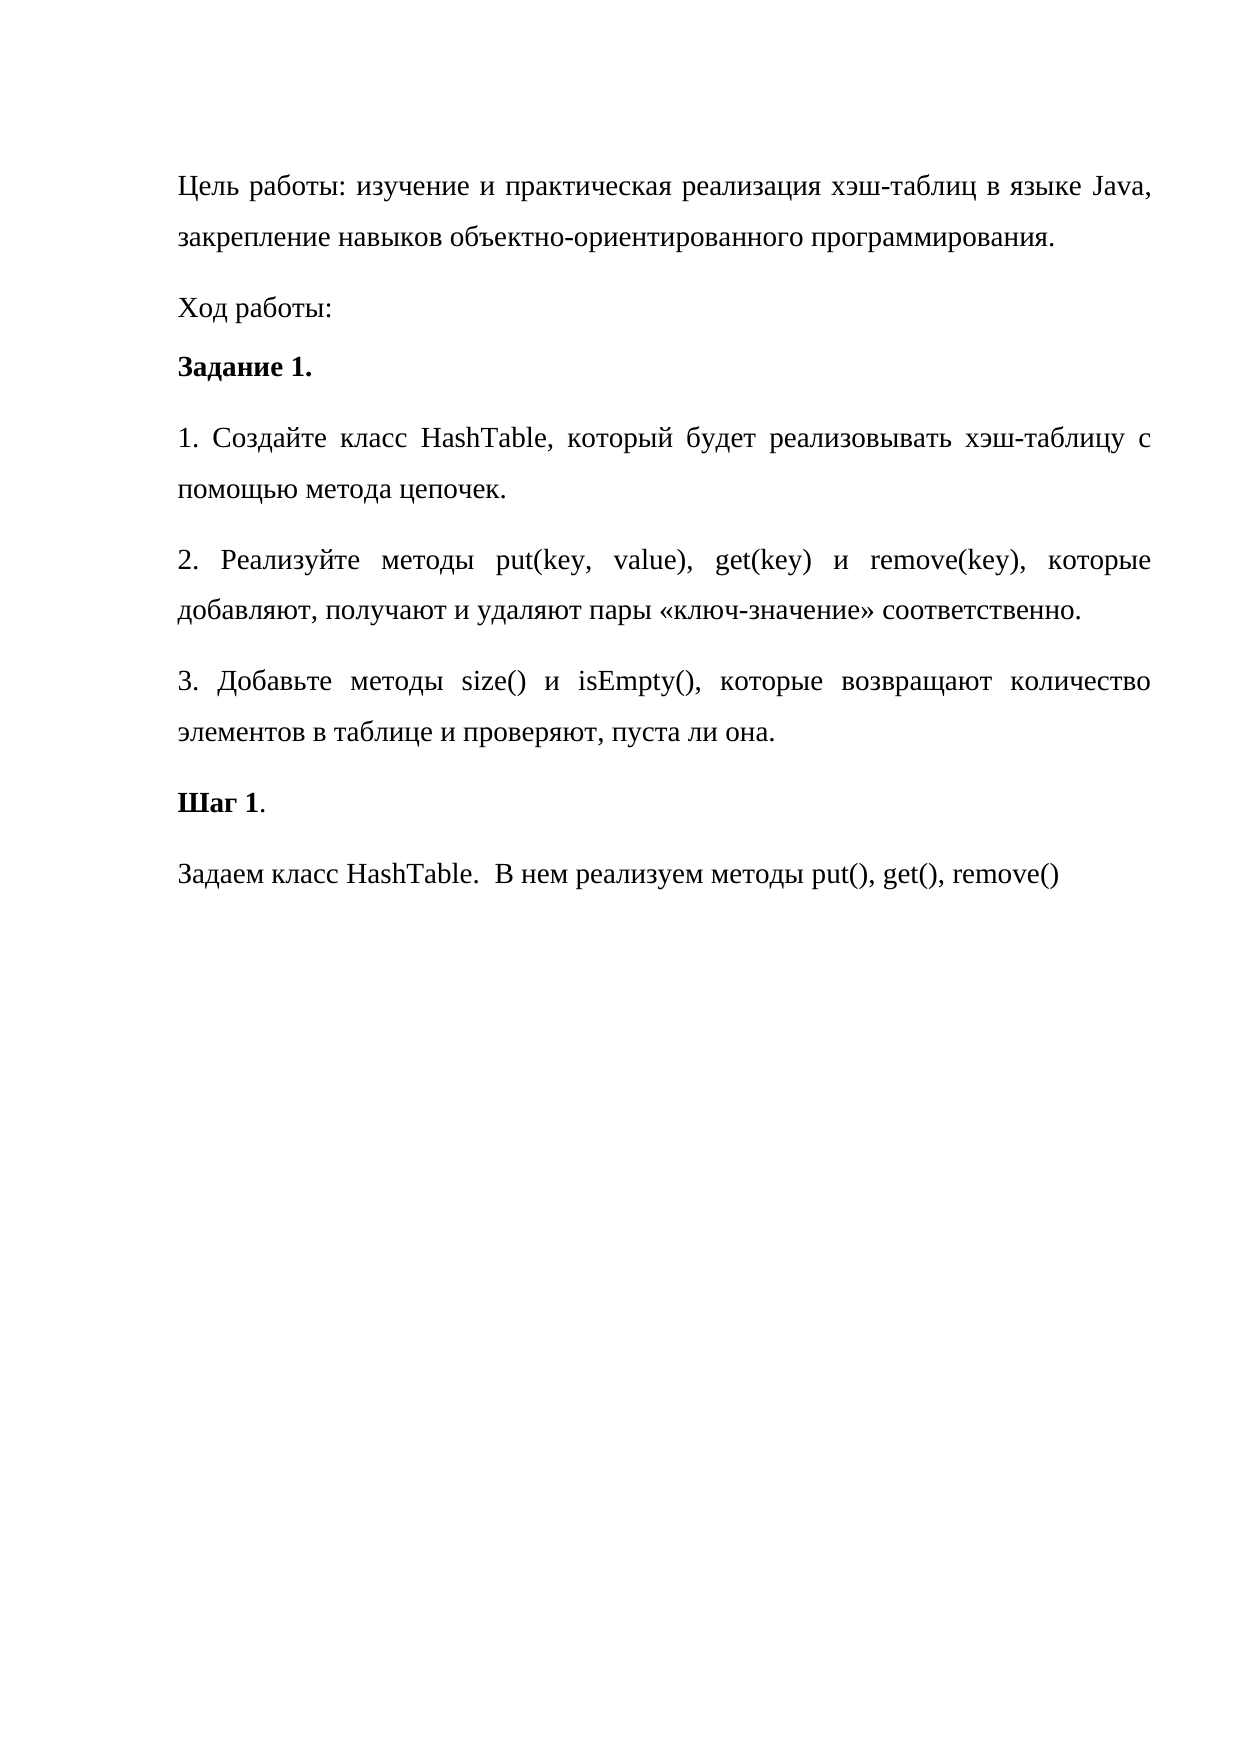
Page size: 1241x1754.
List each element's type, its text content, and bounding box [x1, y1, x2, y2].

text Задание 1. [177, 349, 1152, 383]
text Задаем класс HashTable. В нем реализуем методы put(), get(), remove() [177, 856, 1152, 889]
text 2. Реализуйте методы put(key, value), get(key) и remove(key), которые добавляют, получают и удаляют пары «ключ-значение» соответственно. [177, 542, 1152, 626]
text 1. Создайте класс HashTable, который будет реализовывать хэш-таблицу с помощью метода цепочек. [177, 420, 1152, 504]
text Цель работы: изучение и практическая реализация хэш-таблиц в языке Java, закрепление навыков объектно-ориентированного программирования. [177, 168, 1152, 252]
text Шаг 1. [177, 785, 1152, 818]
text Ход работы: [177, 290, 1152, 323]
text 3. Добавьте методы size() и isEmpty(), которые возвращают количество элементов в таблице и проверяют, пуста ли она. [177, 663, 1152, 747]
